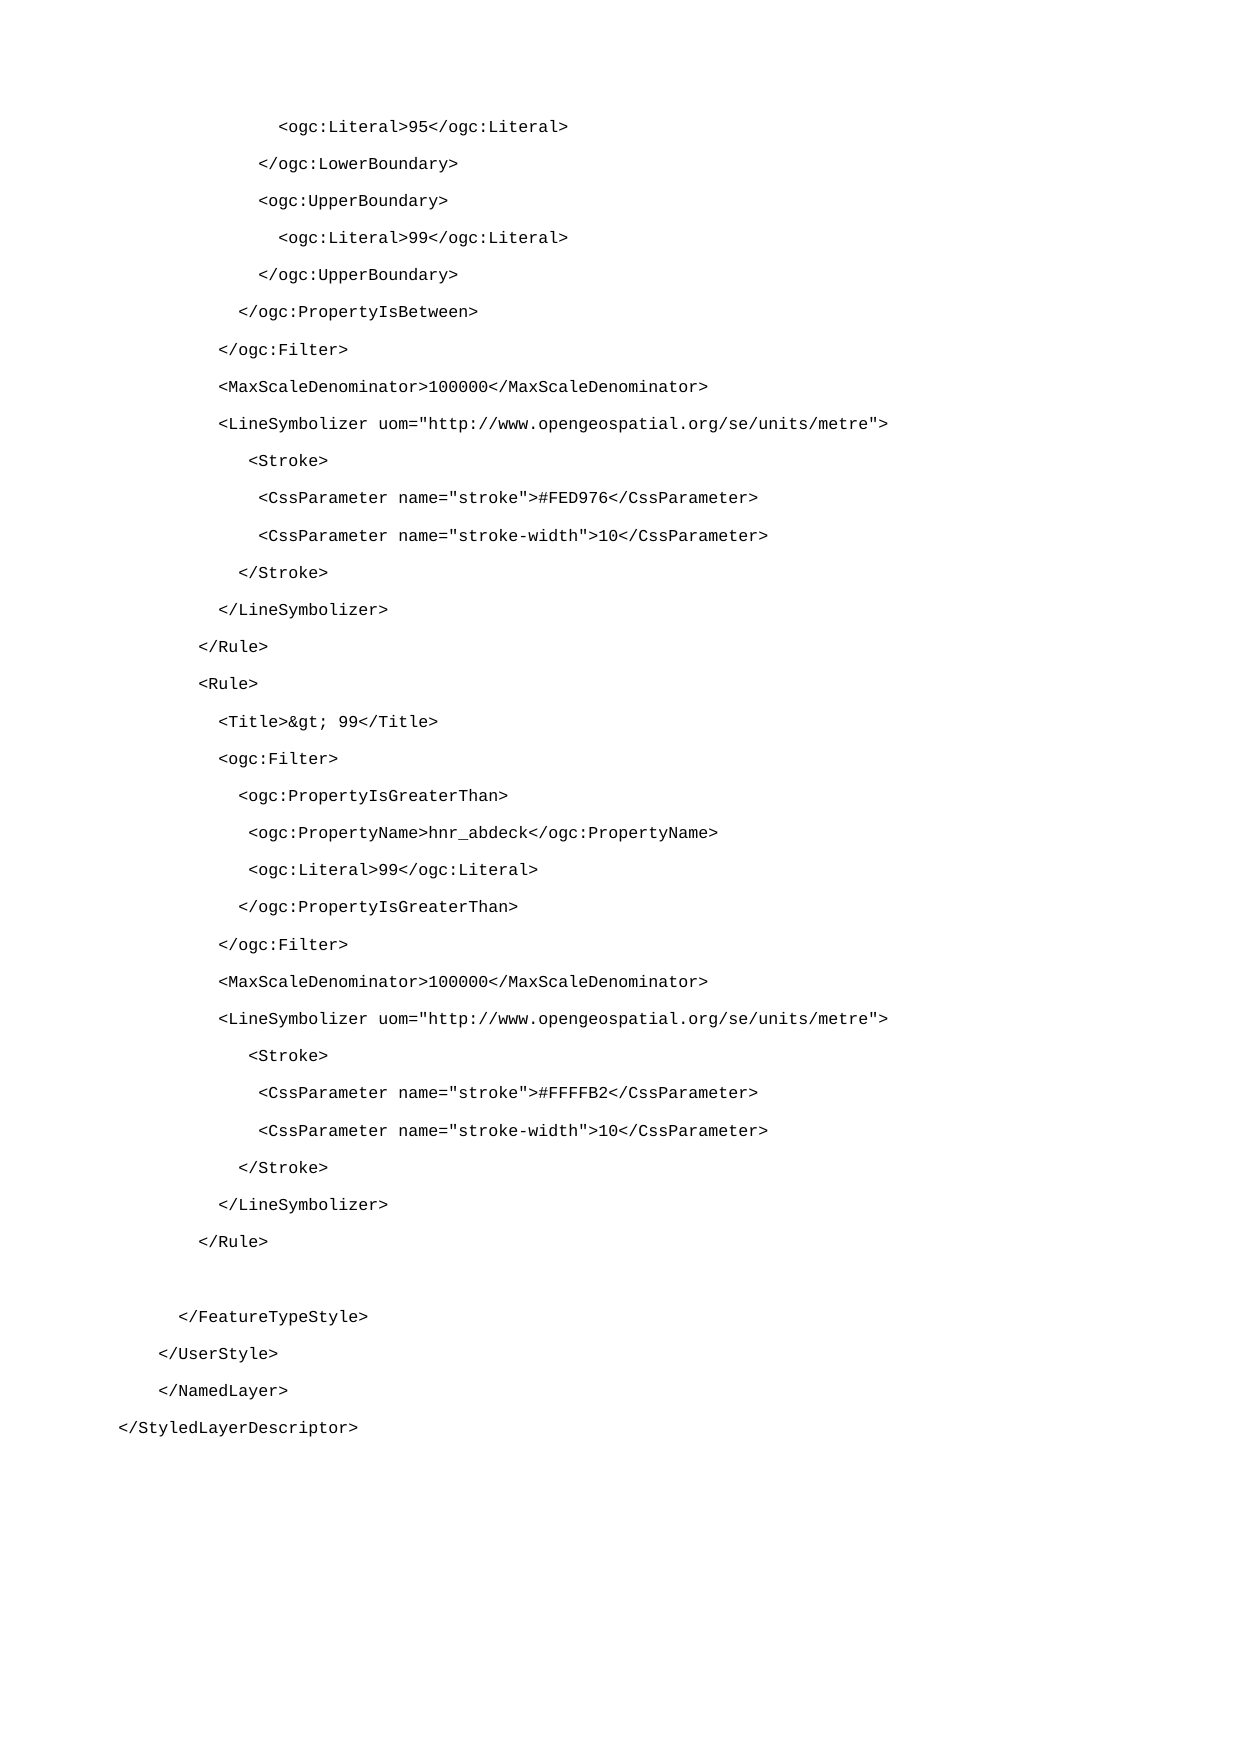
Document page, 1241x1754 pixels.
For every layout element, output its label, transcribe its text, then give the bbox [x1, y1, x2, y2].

text <Stroke> [118, 1048, 1122, 1067]
text </ogc:Filter> [118, 936, 1122, 955]
text <MaxScaleDenominator>100000</MaxScaleDenominator> [118, 973, 1122, 992]
text </Rule> [118, 1234, 1122, 1253]
text <CssParameter name="stroke">#FFFFB2</CssParameter> [118, 1085, 1122, 1104]
text <LineSymbolizer uom="http://www.opengeospatial.org/se/units/metre"> [118, 416, 1122, 434]
text </FeatureTypeStyle> [118, 1308, 1122, 1327]
text <Title>&gt; 99</Title> [118, 713, 1122, 732]
text <CssParameter name="stroke-width">10</CssParameter> [118, 527, 1122, 546]
text <ogc:Literal>95</ogc:Literal> [118, 118, 1122, 137]
text </Stroke> [118, 564, 1122, 583]
text </StyledLayerDescriptor> [118, 1420, 1122, 1438]
text <ogc:Filter> [118, 750, 1122, 769]
text <MaxScaleDenominator>100000</MaxScaleDenominator> [118, 378, 1122, 397]
text <Rule> [118, 676, 1122, 695]
text </UserStyle> [118, 1345, 1122, 1364]
text </LineSymbolizer> [118, 602, 1122, 620]
text </LineSymbolizer> [118, 1197, 1122, 1215]
text </ogc:LowerBoundary> [118, 155, 1122, 174]
text </ogc:PropertyIsGreaterThan> [118, 899, 1122, 918]
text </ogc:UpperBoundary> [118, 267, 1122, 286]
text <ogc:UpperBoundary> [118, 192, 1122, 211]
text </ogc:PropertyIsBetween> [118, 304, 1122, 323]
text <LineSymbolizer uom="http://www.opengeospatial.org/se/units/metre"> [118, 1011, 1122, 1029]
text </NamedLayer> [118, 1382, 1122, 1401]
text <ogc:Literal>99</ogc:Literal> [118, 230, 1122, 248]
text <ogc:PropertyName>hnr_abdeck</ogc:PropertyName> [118, 825, 1122, 843]
text <ogc:PropertyIsGreaterThan> [118, 787, 1122, 806]
text <Stroke> [118, 453, 1122, 472]
text </ogc:Filter> [118, 341, 1122, 360]
text <CssParameter name="stroke">#FED976</CssParameter> [118, 490, 1122, 509]
text <ogc:Literal>99</ogc:Literal> [118, 862, 1122, 881]
text <CssParameter name="stroke-width">10</CssParameter> [118, 1122, 1122, 1141]
text </Stroke> [118, 1159, 1122, 1178]
text </Rule> [118, 639, 1122, 658]
